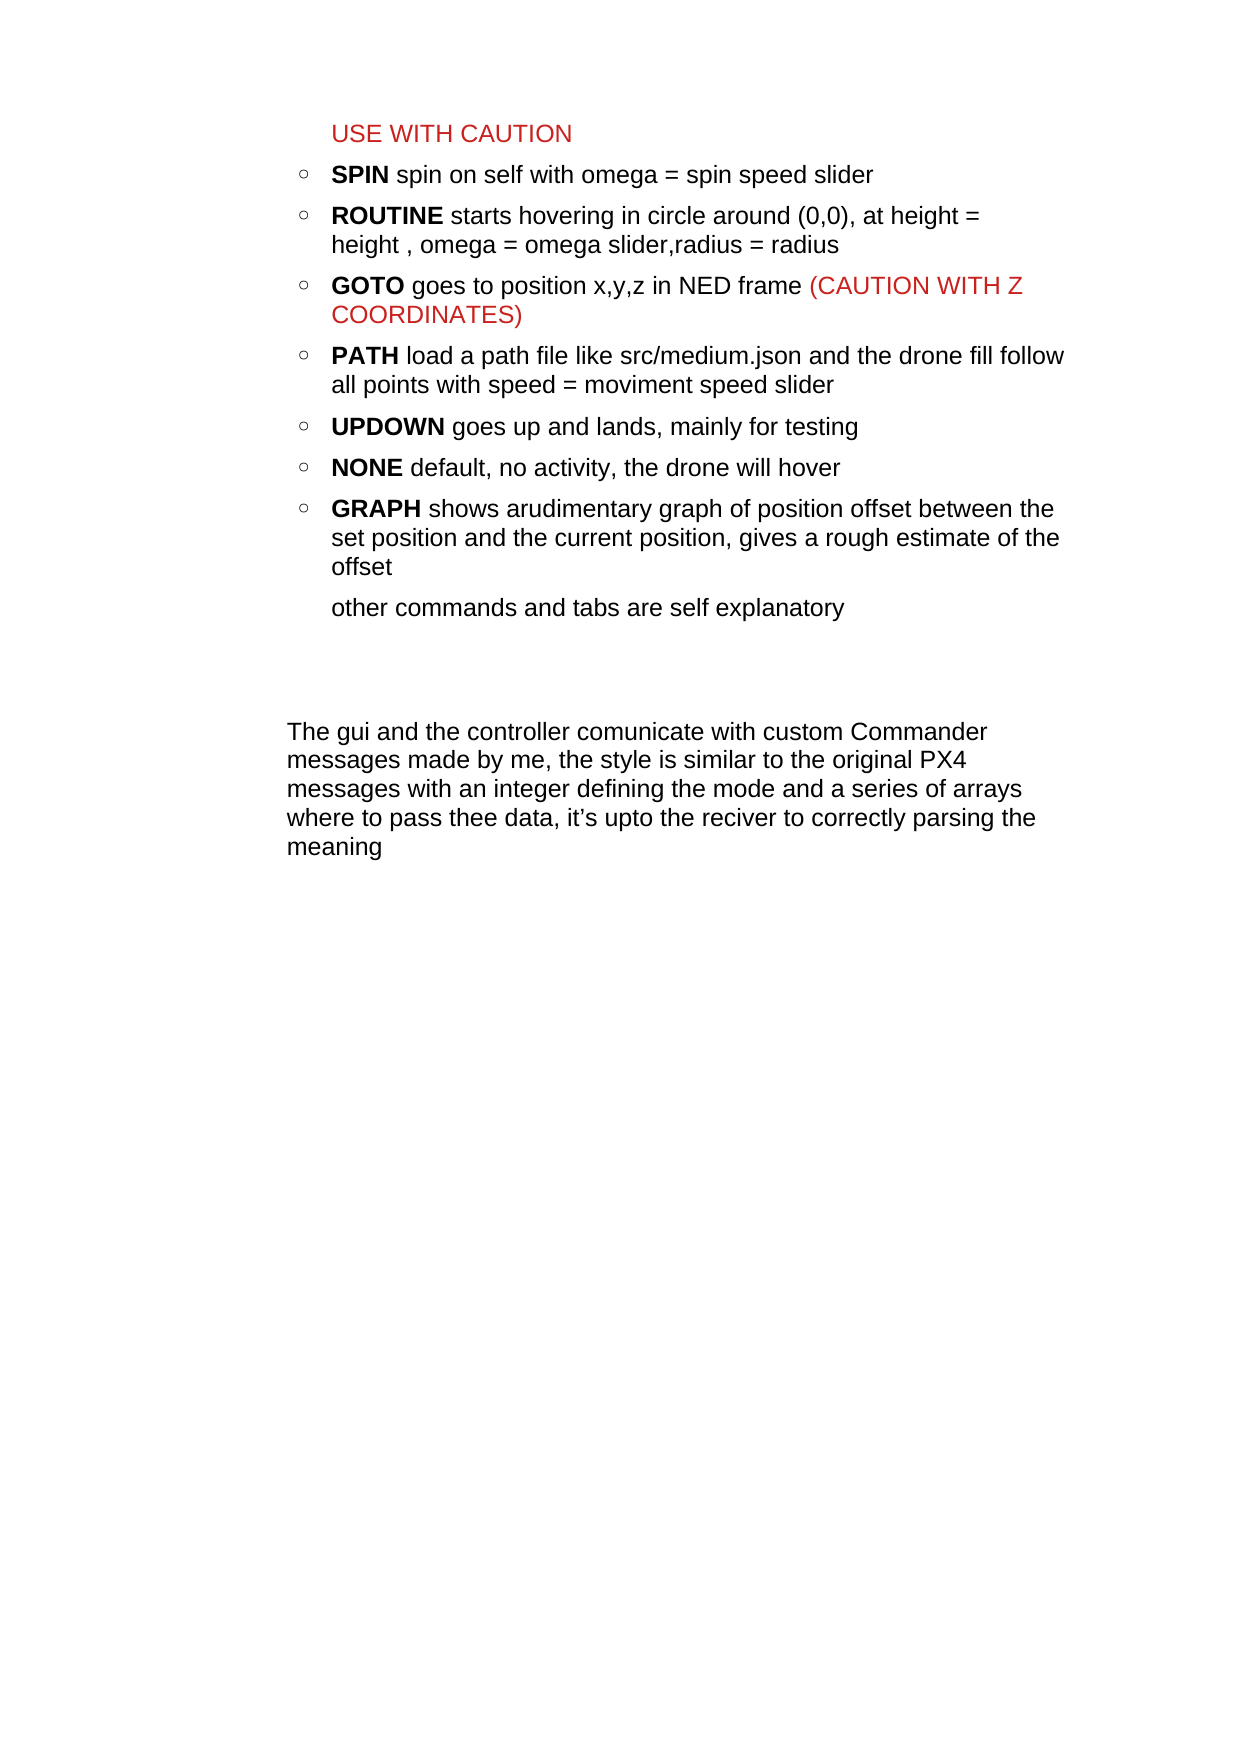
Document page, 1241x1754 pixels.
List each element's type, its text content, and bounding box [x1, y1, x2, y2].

list UPDOWN goes up and lands, mainly for testing [293, 411, 1066, 440]
list The gui and the controller comunicate with custom Commander messages made by me, the style is similar to the original PX4 messages with an integer defining the mode and a series of arrays where to pass thee data, it’s upto the reciver to correctly parsing the meaning [249, 717, 1066, 861]
list PATH load a path file like src/medium.json and the drone fill follow all points with speed = moviment speed slider [293, 341, 1066, 399]
list ROUTINE starts hovering in circle around (0,0), at height = height , omega = omega slider,radius = radius [293, 201, 1066, 259]
list GOTO goes to position x,y,z in NED frame (CAUTION WITH Z COORDINATES) [293, 271, 1066, 329]
list USE WITH CAUTION [293, 118, 1066, 147]
list NONE default, no activity, the drone will hover [293, 453, 1066, 482]
list GRAPH shows arudimentary graph of position offset between the set position and the current position, gives a rough estimate of the offset [293, 494, 1066, 581]
list other commands and tabs are self explanatory [293, 593, 1066, 622]
list SPIN spin on self with omega = spin speed slider [293, 160, 1066, 189]
